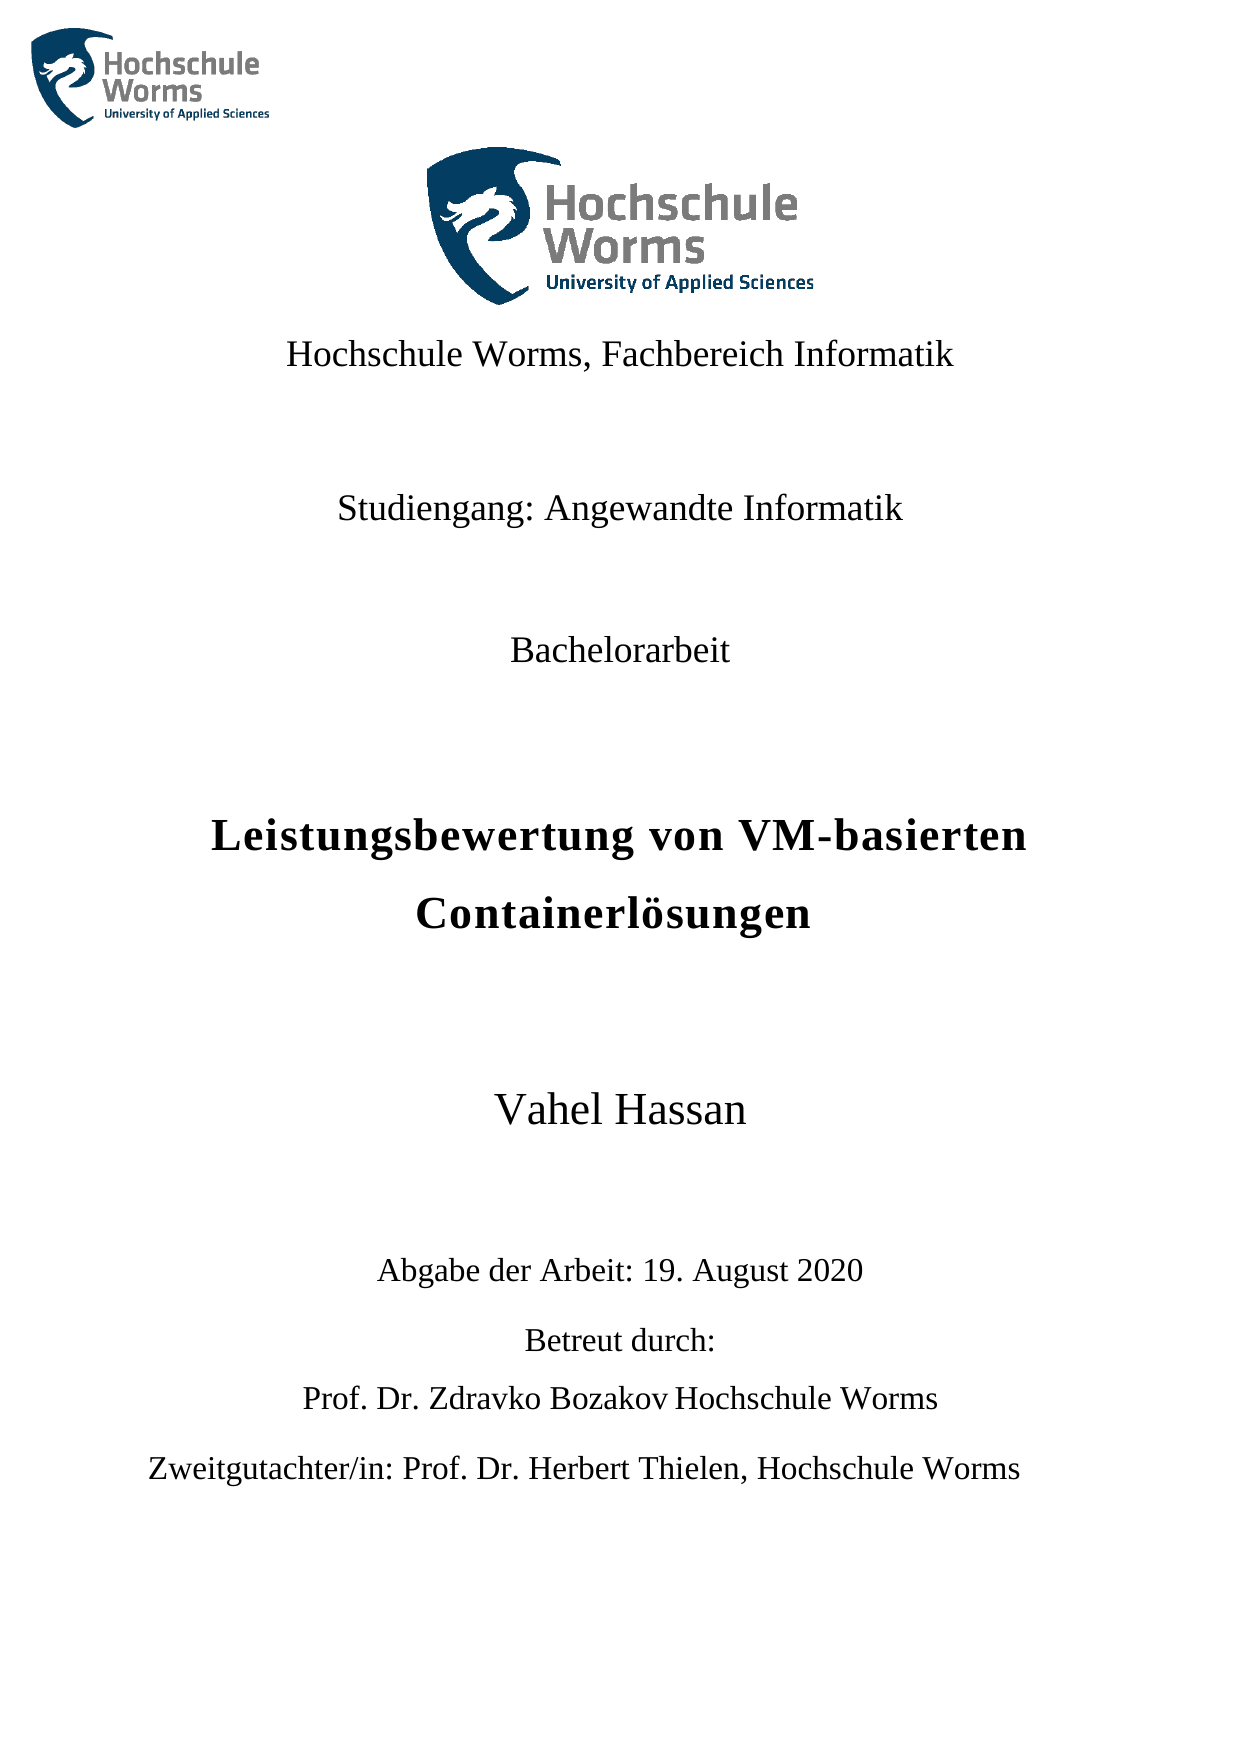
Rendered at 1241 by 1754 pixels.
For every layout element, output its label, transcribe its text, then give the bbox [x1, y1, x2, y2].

text Abgabe der Arbeit: 19. August 2020 [148, 1251, 1092, 1289]
list Bachelorarbeit [148, 628, 1092, 671]
text Studiengang: Angewandte Informatik [148, 486, 1092, 529]
list Hochschule Worms, Fachbereich Informatik [148, 331, 1092, 374]
text Leistungsbewertung von VM-basierten Containerlösungen [148, 807, 1092, 939]
text Betreut durch: Prof. Dr. Zdravko Bozakov Hochschule Worms [148, 1321, 1092, 1416]
text Zweitgutachter/in: Prof. Dr. Herbert Thielen, Hochschule Worms [148, 1448, 1092, 1486]
text Vahel Hassan [148, 1082, 1092, 1134]
